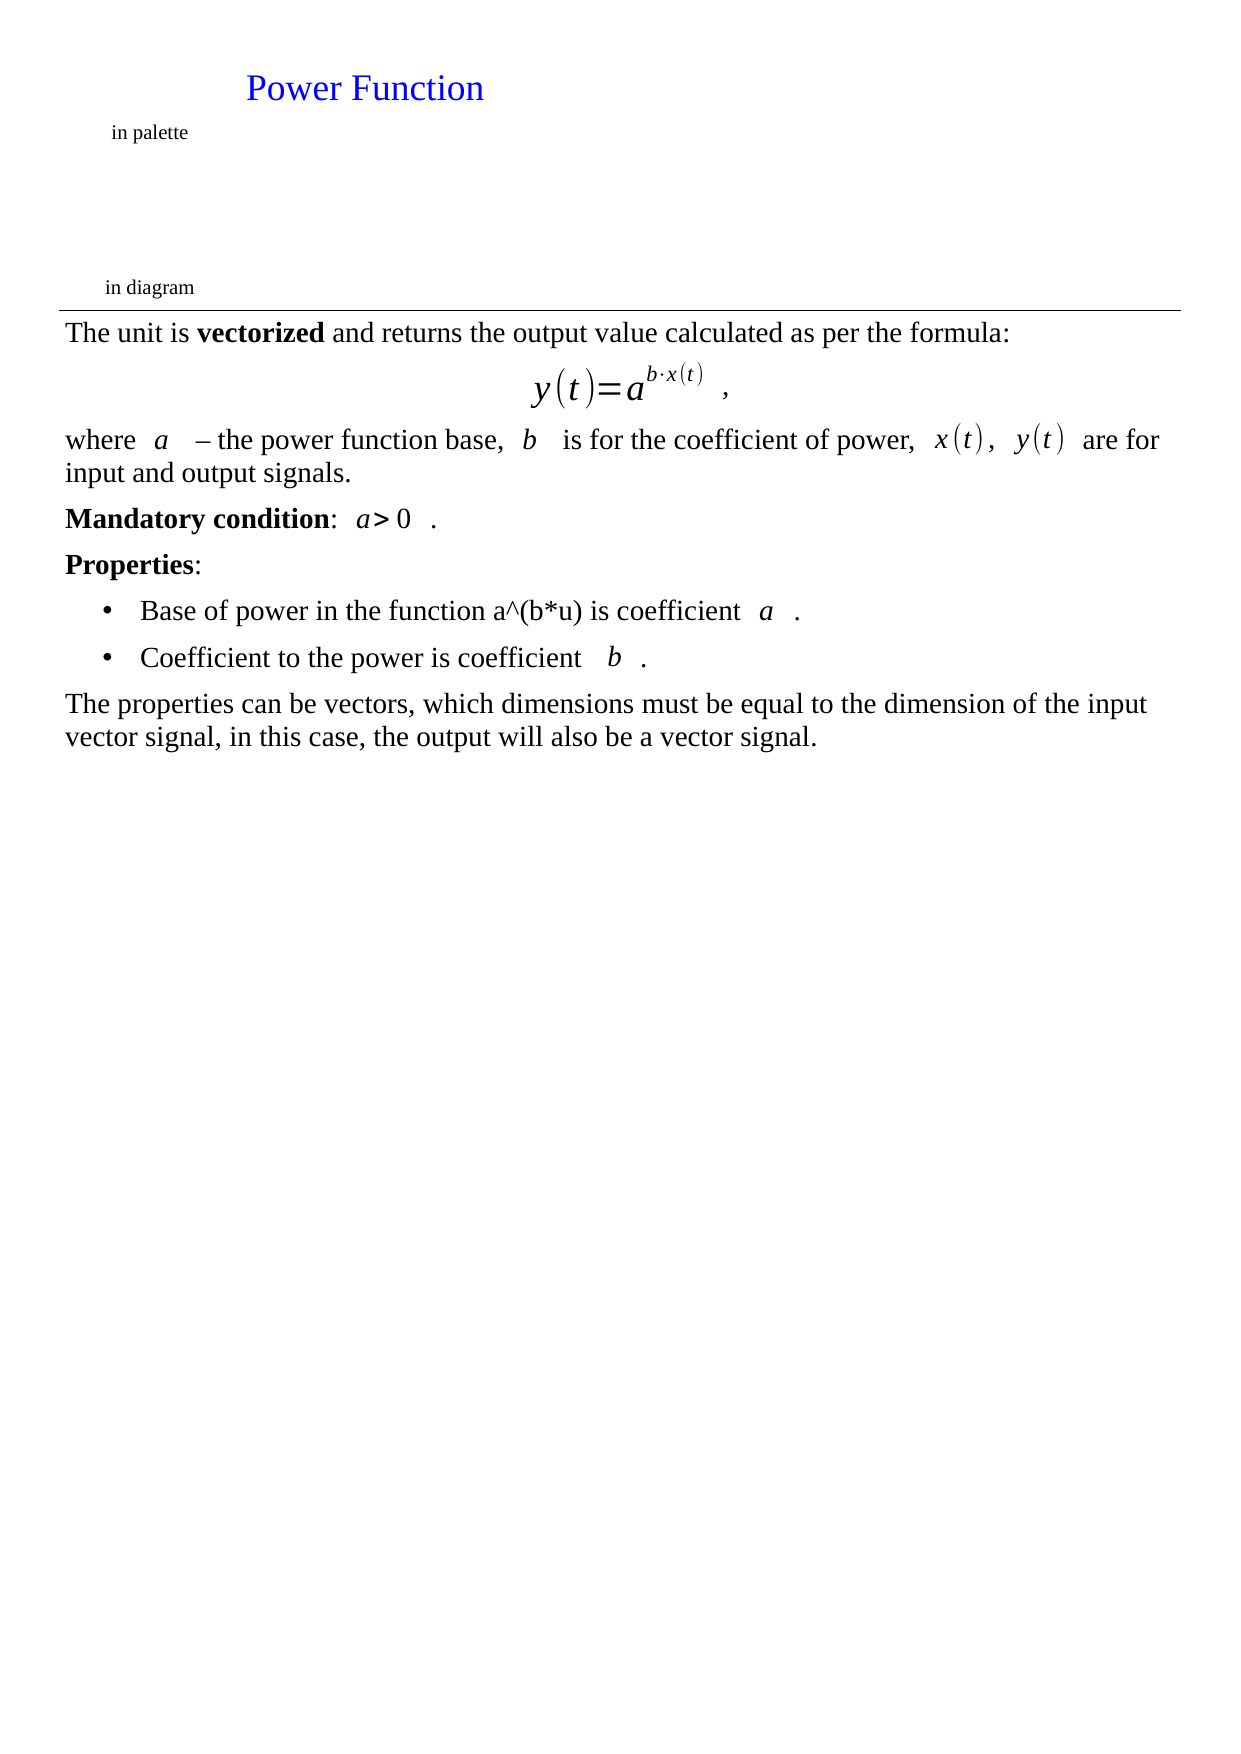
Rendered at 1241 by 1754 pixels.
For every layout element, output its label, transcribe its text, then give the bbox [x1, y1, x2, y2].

table_cell in palette [59, 114, 240, 154]
table_cell [240, 114, 1181, 154]
table_cell [59, 155, 240, 269]
table_cell [240, 155, 1181, 269]
table_cell [240, 269, 1181, 309]
table_cell in diagram [59, 269, 240, 309]
table_header Power Function [240, 59, 1181, 114]
table_cell The unit is vectorized and returns the output value calculated as per the formula: , where – the power function base, is for the coefficient of power,are for input and output signals. Mandatory condition:. Properties: Base of power in the function a^(b*u) is coefficient. Coefficient to the power is coefficient . The properties can be vectors, which dimensions must be equal to the dimension of the input vector signal, in this case, the output will also be a vector signal. [59, 311, 1181, 771]
table_header [59, 59, 240, 114]
